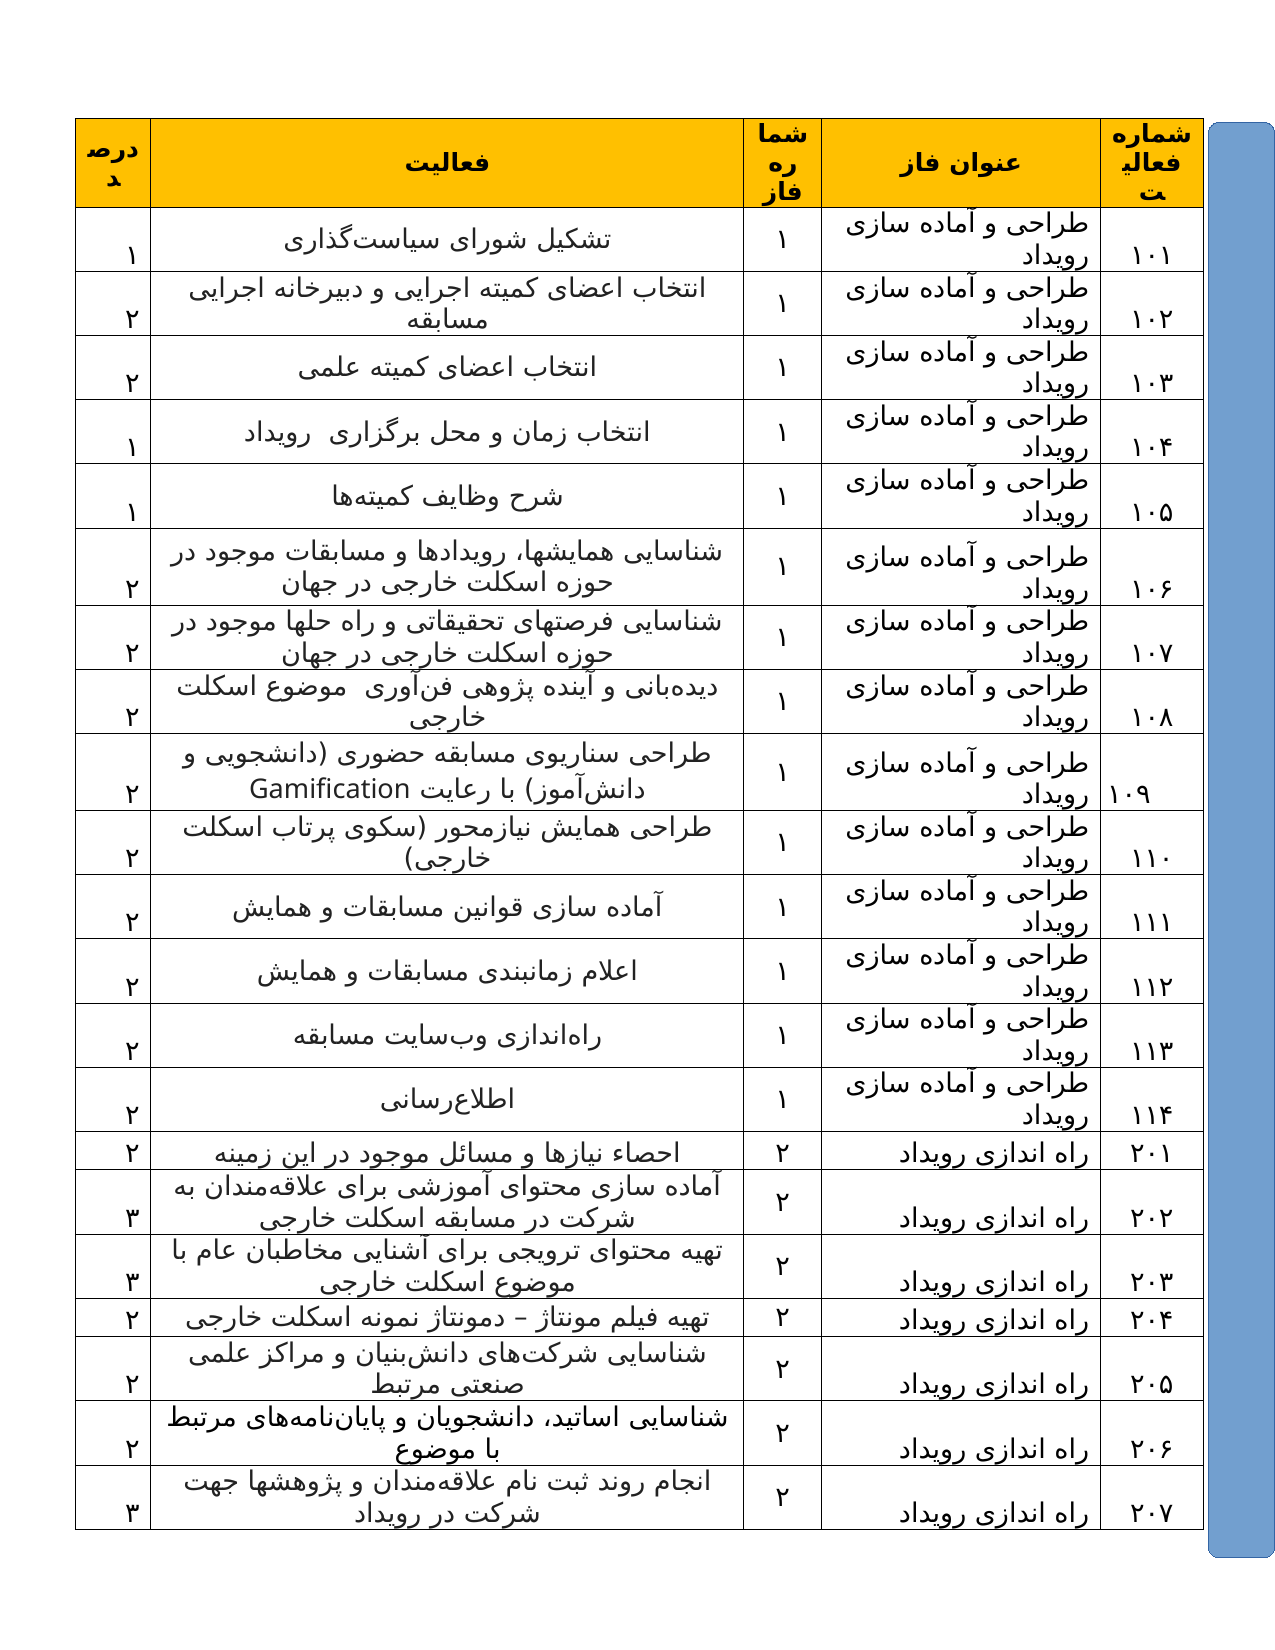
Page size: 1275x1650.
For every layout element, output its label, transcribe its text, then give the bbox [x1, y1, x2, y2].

table_header درصد [76, 119, 150, 207]
table_cell راه اندازی رویداد [822, 1466, 1100, 1529]
table_cell طراحی و آماده سازی رویداد [822, 529, 1100, 604]
table_cell طراحی و آماده سازی رویداد [822, 336, 1100, 399]
table_cell ۱۱۲ [1101, 939, 1203, 1002]
table_cell تهیه فیلم مونتاژ – دمونتاژ نمونه‌ اسکلت خارجی [151, 1299, 743, 1336]
table_cell دیده‌بانی و آینده پژوهی فن‌آوری موضوع اسکلت خارجی [151, 670, 743, 733]
table_cell طراحی و آماده سازی رویداد [822, 939, 1100, 1002]
table_cell ۱ [744, 208, 821, 271]
table_cell ۲۰۲ [1101, 1170, 1203, 1233]
table_cell ۲ [76, 529, 150, 604]
table_cell آماده سازی محتوای آموزشی برای علاقه‌مندان به شرکت در مسابقه اسکلت خارجی [151, 1170, 743, 1233]
table_cell انتخاب اعضای کمیته اجرایی و دبیرخانه اجرایی مسابقه [151, 272, 743, 335]
table_cell ۲ [76, 1068, 150, 1131]
table_cell ۱۰۹ [1101, 734, 1203, 810]
table_cell ۱۱۰ [1101, 811, 1203, 874]
table_cell ۲۰۶ [1101, 1401, 1203, 1464]
table_cell ۱ [744, 875, 821, 938]
table_cell طراحی و آماده سازی رویداد [822, 464, 1100, 527]
table_cell ۱۰۸ [1101, 670, 1203, 733]
table_cell ۲ [76, 1299, 150, 1336]
table_cell شرح وظایف کمیته‌ها [151, 464, 743, 527]
table_cell ۳ [76, 1170, 150, 1233]
table_cell طراحی و آماده سازی رویداد [822, 400, 1100, 463]
table_cell ۲۰۳ [1101, 1235, 1203, 1298]
table_cell راه اندازی رویداد [822, 1170, 1100, 1233]
table_cell طراحی و آماده سازی رویداد [822, 1004, 1100, 1067]
table_cell ۱ [744, 670, 821, 733]
table_header عنوان فاز [822, 119, 1100, 207]
table_cell ۲ [744, 1466, 821, 1529]
table_cell ۲ [76, 1401, 150, 1464]
table_cell طراحی و آماده سازی رویداد [822, 606, 1100, 669]
table_cell طراحی و آماده سازی رویداد [822, 734, 1100, 810]
table_cell ۲ [76, 734, 150, 810]
table_cell راه‌اندازی وب‌سایت مسابقه [151, 1004, 743, 1067]
table_cell ۲ [76, 1132, 150, 1169]
table_cell ۲ [76, 939, 150, 1002]
table_cell ۳ [76, 1235, 150, 1298]
table_cell ۲ [76, 272, 150, 335]
table_cell ۲۰۱ [1101, 1132, 1203, 1169]
table_cell ۱ [76, 464, 150, 527]
table_cell آماده سازی قوانین مسابقات و همایش [151, 875, 743, 938]
table_cell طراحی و آماده سازی رویداد [822, 1068, 1100, 1131]
table_cell ۲ [744, 1235, 821, 1298]
table_cell ۱۰۲ [1101, 272, 1203, 335]
table_cell ۲۰۴ [1101, 1299, 1203, 1336]
table_cell ۲ [744, 1132, 821, 1169]
table_cell ۱ [744, 606, 821, 669]
table_cell ۱۰۷ [1101, 606, 1203, 669]
table_cell راه اندازی رویداد [822, 1235, 1100, 1298]
table_cell طراحی سناریوی مسابقه حضوری (دانشجویی و دانش‌آموز) با رعایت Gamification [151, 734, 743, 810]
table_cell طراحی همایش نیازمحور (سکوی پرتاب اسکلت خارجی) [151, 811, 743, 874]
table_cell انتخاب زمان و محل برگزاری رویداد [151, 400, 743, 463]
table_cell ۱۰۶ [1101, 529, 1203, 604]
table_cell شناسایی اساتید، دانشجویان و پایان‌نامه‌های مرتبط با موضوع [151, 1401, 743, 1464]
table_cell ۱۰۳ [1101, 336, 1203, 399]
table_cell راه اندازی رویداد [822, 1337, 1100, 1400]
table_cell ۲ [76, 1004, 150, 1067]
table_cell ۲ [76, 1337, 150, 1400]
table_cell ۱ [744, 1068, 821, 1131]
table_cell ۱۰۴ [1101, 400, 1203, 463]
table_cell تهیه محتوای ترویجی برای آشنایی مخاطبان عام با موضوع اسکلت خارجی [151, 1235, 743, 1298]
table_cell ۲ [744, 1299, 821, 1336]
table_cell ۳ [76, 1466, 150, 1529]
table_cell ۱ [744, 1004, 821, 1067]
table_cell ۱ [744, 939, 821, 1002]
table_cell ۱ [744, 272, 821, 335]
table_header شماره فاز [744, 119, 821, 207]
table_cell ۲۰۷ [1101, 1466, 1203, 1529]
table_cell طراحی و آماده سازی رویداد [822, 208, 1100, 271]
table_cell طراحی و آماده سازی رویداد [822, 875, 1100, 938]
table_cell راه اندازی رویداد [822, 1132, 1100, 1169]
table_cell ۱ [744, 400, 821, 463]
table_cell طراحی و آماده سازی رویداد [822, 272, 1100, 335]
table_cell اعلام زمانبندی مسابقات و همایش [151, 939, 743, 1002]
table_cell ۱ [744, 734, 821, 810]
table_cell شناسایی همایشها، رویدادها و مسابقات موجود در حوزه اسکلت خارجی در جهان [151, 529, 743, 604]
table_cell ۱ [744, 336, 821, 399]
table_cell ۱ [744, 464, 821, 527]
table_cell ۱ [744, 811, 821, 874]
table_cell ۱۱۴ [1101, 1068, 1203, 1131]
table_cell شناسایی شرکت‌های دانش‌بنیان و مراکز علمی صنعتی مرتبط [151, 1337, 743, 1400]
table_cell طراحی و آماده سازی رویداد [822, 811, 1100, 874]
table_header شماره فعالیت [1101, 119, 1203, 207]
table_cell ۲۰۵ [1101, 1337, 1203, 1400]
table_header فعالیت [151, 119, 743, 207]
table_cell ۱ [76, 400, 150, 463]
table_cell ۲ [76, 670, 150, 733]
table_cell ۱۱۳ [1101, 1004, 1203, 1067]
table_cell ۲ [744, 1401, 821, 1464]
table_cell ۲ [76, 606, 150, 669]
table_cell راه اندازی رویداد [822, 1401, 1100, 1464]
table_cell ۲ [76, 811, 150, 874]
table_cell ۲ [76, 336, 150, 399]
table_cell انجام روند ثبت نام علاقه‌‌مندان و پژوهشها جهت شرکت در رویداد [151, 1466, 743, 1529]
table_cell اطلاع‌‌رسانی [151, 1068, 743, 1131]
table_cell ۲ [76, 875, 150, 938]
table_cell احصاء نیازها و مسائل موجود در این زمینه [151, 1132, 743, 1169]
table_cell ۲ [744, 1170, 821, 1233]
table_cell ۱۱۱ [1101, 875, 1203, 938]
table_cell طراحی و آماده سازی رویداد [822, 670, 1100, 733]
table_cell ۱ [744, 529, 821, 604]
table_cell ۱ [76, 208, 150, 271]
table_cell شناسایی فرصتهای تحقیقاتی و راه حلها موجود در حوزه اسکلت خارجی در جهان [151, 606, 743, 669]
table_cell ۱۰۵ [1101, 464, 1203, 527]
table_cell ۱۰۱ [1101, 208, 1203, 271]
table_cell ۲ [744, 1337, 821, 1400]
table_cell تشکیل شورای سیاست‌گذاری [151, 208, 743, 271]
table_cell انتخاب اعضای کمیته علمی [151, 336, 743, 399]
table_cell راه اندازی رویداد [822, 1299, 1100, 1336]
